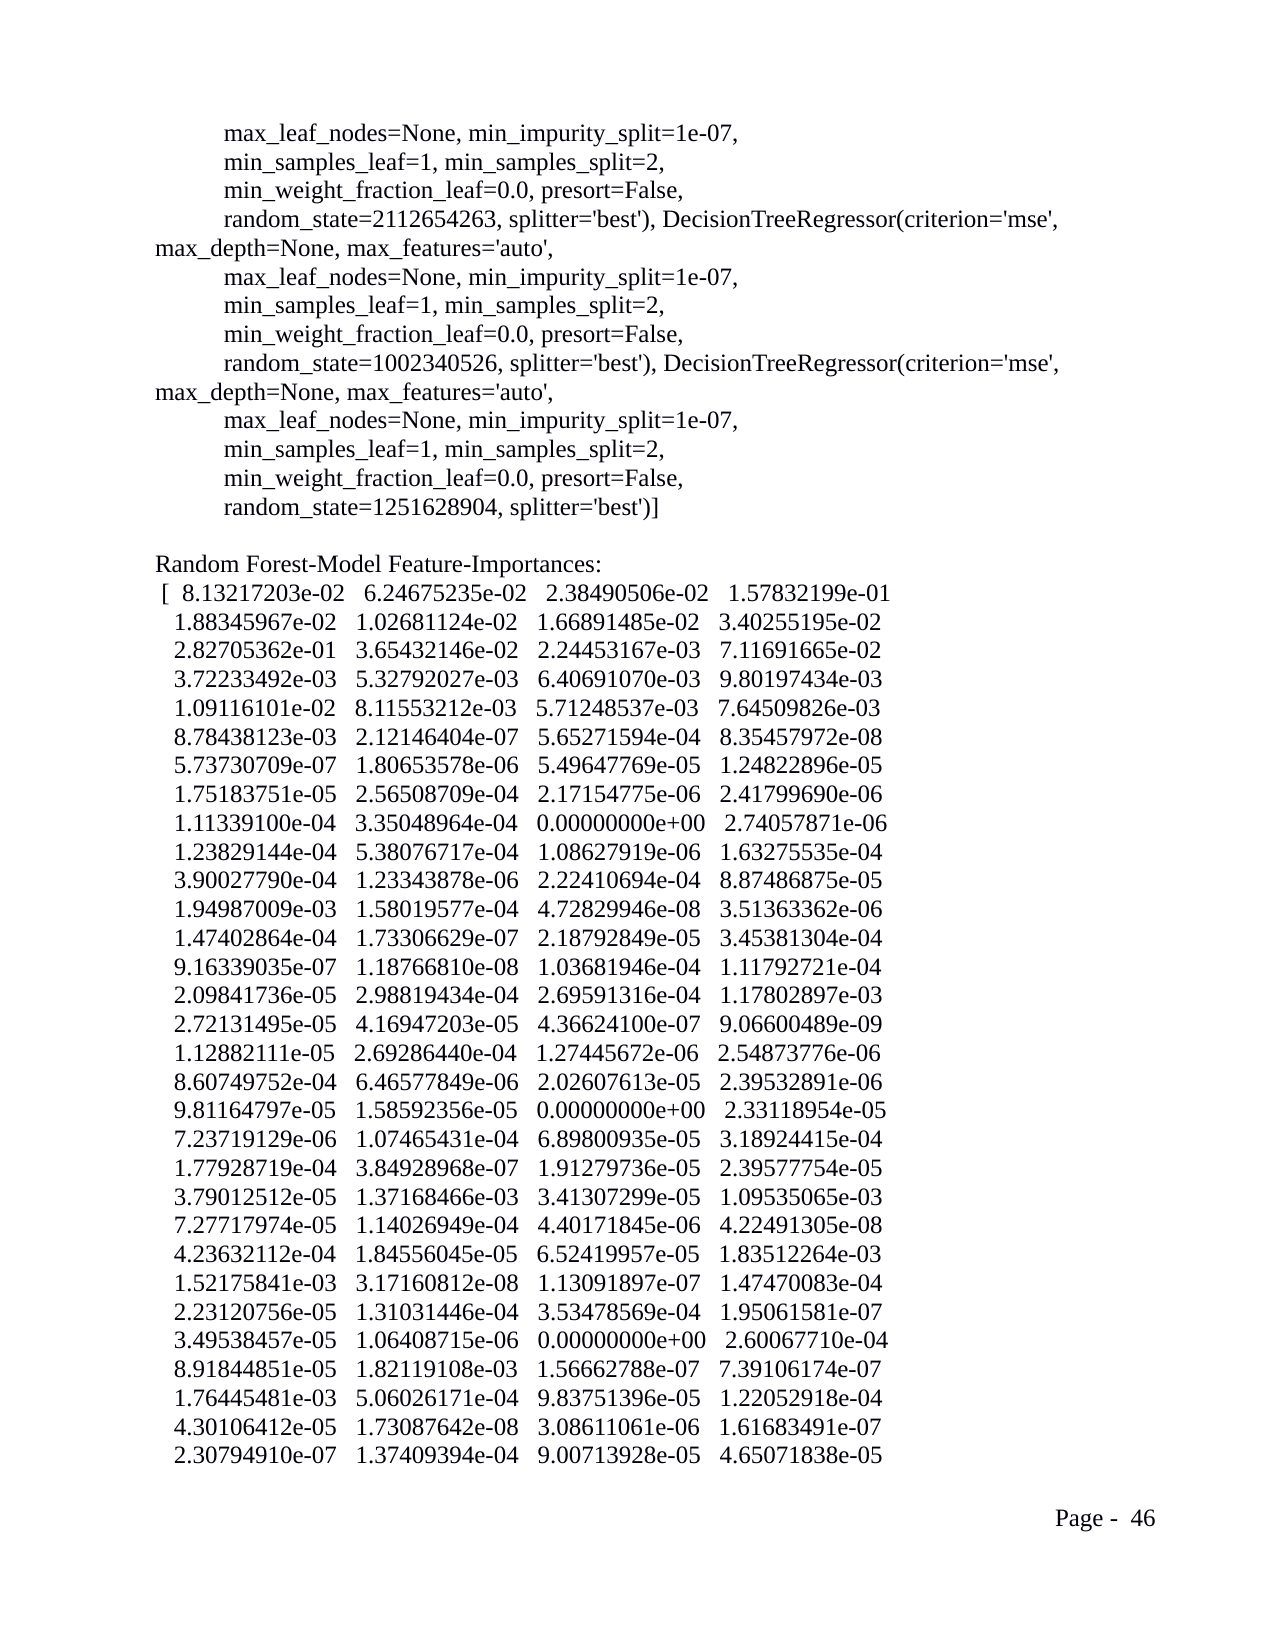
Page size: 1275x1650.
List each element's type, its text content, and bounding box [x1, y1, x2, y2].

text max_leaf_nodes=None, min_impurity_split=1e-07, [155, 406, 1157, 434]
text 9.81164797e-05 1.58592356e-05 0.00000000e+00 2.33118954e-05 [155, 1096, 1157, 1124]
text 4.30106412e-05 1.73087642e-08 3.08611061e-06 1.61683491e-07 [155, 1412, 1157, 1441]
text 1.23829144e-04 5.38076717e-04 1.08627919e-06 1.63275535e-04 [155, 837, 1157, 866]
text [ 8.13217203e-02 6.24675235e-02 2.38490506e-02 1.57832199e-01 [155, 578, 1157, 607]
text 3.79012512e-05 1.37168466e-03 3.41307299e-05 1.09535065e-03 [155, 1182, 1157, 1211]
text 2.72131495e-05 4.16947203e-05 4.36624100e-07 9.06600489e-09 [155, 1009, 1157, 1038]
text 7.27717974e-05 1.14026949e-04 4.40171845e-06 4.22491305e-08 [155, 1211, 1157, 1239]
text 2.82705362e-01 3.65432146e-02 2.24453167e-03 7.11691665e-02 [155, 636, 1157, 664]
text 8.60749752e-04 6.46577849e-06 2.02607613e-05 2.39532891e-06 [155, 1067, 1157, 1096]
text min_samples_leaf=1, min_samples_split=2, [155, 147, 1157, 176]
text max_leaf_nodes=None, min_impurity_split=1e-07, [155, 118, 1157, 147]
text 3.90027790e-04 1.23343878e-06 2.22410694e-04 8.87486875e-05 [155, 866, 1157, 894]
text 2.30794910e-07 1.37409394e-04 9.00713928e-05 4.65071838e-05 [155, 1441, 1157, 1469]
text 1.47402864e-04 1.73306629e-07 2.18792849e-05 3.45381304e-04 [155, 923, 1157, 952]
text min_samples_leaf=1, min_samples_split=2, [155, 291, 1157, 319]
text max_leaf_nodes=None, min_impurity_split=1e-07, [155, 262, 1157, 291]
text min_samples_leaf=1, min_samples_split=2, [155, 434, 1157, 463]
text 1.12882111e-05 2.69286440e-04 1.27445672e-06 2.54873776e-06 [155, 1038, 1157, 1067]
text 4.23632112e-04 1.84556045e-05 6.52419957e-05 1.83512264e-03 [155, 1239, 1157, 1268]
text 5.73730709e-07 1.80653578e-06 5.49647769e-05 1.24822896e-05 [155, 751, 1157, 779]
text 8.78438123e-03 2.12146404e-07 5.65271594e-04 8.35457972e-08 [155, 722, 1157, 751]
text random_state=1002340526, splitter='best'), DecisionTreeRegressor(criterion='mse', max_depth=None, max_features='auto', [155, 348, 1157, 406]
text 1.11339100e-04 3.35048964e-04 0.00000000e+00 2.74057871e-06 [155, 808, 1157, 837]
text 1.77928719e-04 3.84928968e-07 1.91279736e-05 2.39577754e-05 [155, 1153, 1157, 1182]
text 3.49538457e-05 1.06408715e-06 0.00000000e+00 2.60067710e-04 [155, 1326, 1157, 1354]
text 1.09116101e-02 8.11553212e-03 5.71248537e-03 7.64509826e-03 [155, 693, 1157, 722]
text 2.23120756e-05 1.31031446e-04 3.53478569e-04 1.95061581e-07 [155, 1297, 1157, 1326]
text random_state=2112654263, splitter='best'), DecisionTreeRegressor(criterion='mse', max_depth=None, max_features='auto', [155, 204, 1157, 262]
text 1.75183751e-05 2.56508709e-04 2.17154775e-06 2.41799690e-06 [155, 779, 1157, 808]
text 1.76445481e-03 5.06026171e-04 9.83751396e-05 1.22052918e-04 [155, 1383, 1157, 1412]
text 3.72233492e-03 5.32792027e-03 6.40691070e-03 9.80197434e-03 [155, 664, 1157, 693]
text min_weight_fraction_leaf=0.0, presort=False, [155, 319, 1157, 348]
text Random Forest-Model Feature-Importances: [155, 549, 1157, 578]
text 7.23719129e-06 1.07465431e-04 6.89800935e-05 3.18924415e-04 [155, 1124, 1157, 1153]
text 1.88345967e-02 1.02681124e-02 1.66891485e-02 3.40255195e-02 [155, 607, 1157, 636]
text min_weight_fraction_leaf=0.0, presort=False, [155, 463, 1157, 492]
text 1.52175841e-03 3.17160812e-08 1.13091897e-07 1.47470083e-04 [155, 1268, 1157, 1297]
text 1.94987009e-03 1.58019577e-04 4.72829946e-08 3.51363362e-06 [155, 894, 1157, 923]
text min_weight_fraction_leaf=0.0, presort=False, [155, 176, 1157, 204]
text 8.91844851e-05 1.82119108e-03 1.56662788e-07 7.39106174e-07 [155, 1354, 1157, 1383]
text 2.09841736e-05 2.98819434e-04 2.69591316e-04 1.17802897e-03 [155, 981, 1157, 1009]
text 9.16339035e-07 1.18766810e-08 1.03681946e-04 1.11792721e-04 [155, 952, 1157, 981]
text random_state=1251628904, splitter='best')] [155, 492, 1157, 521]
